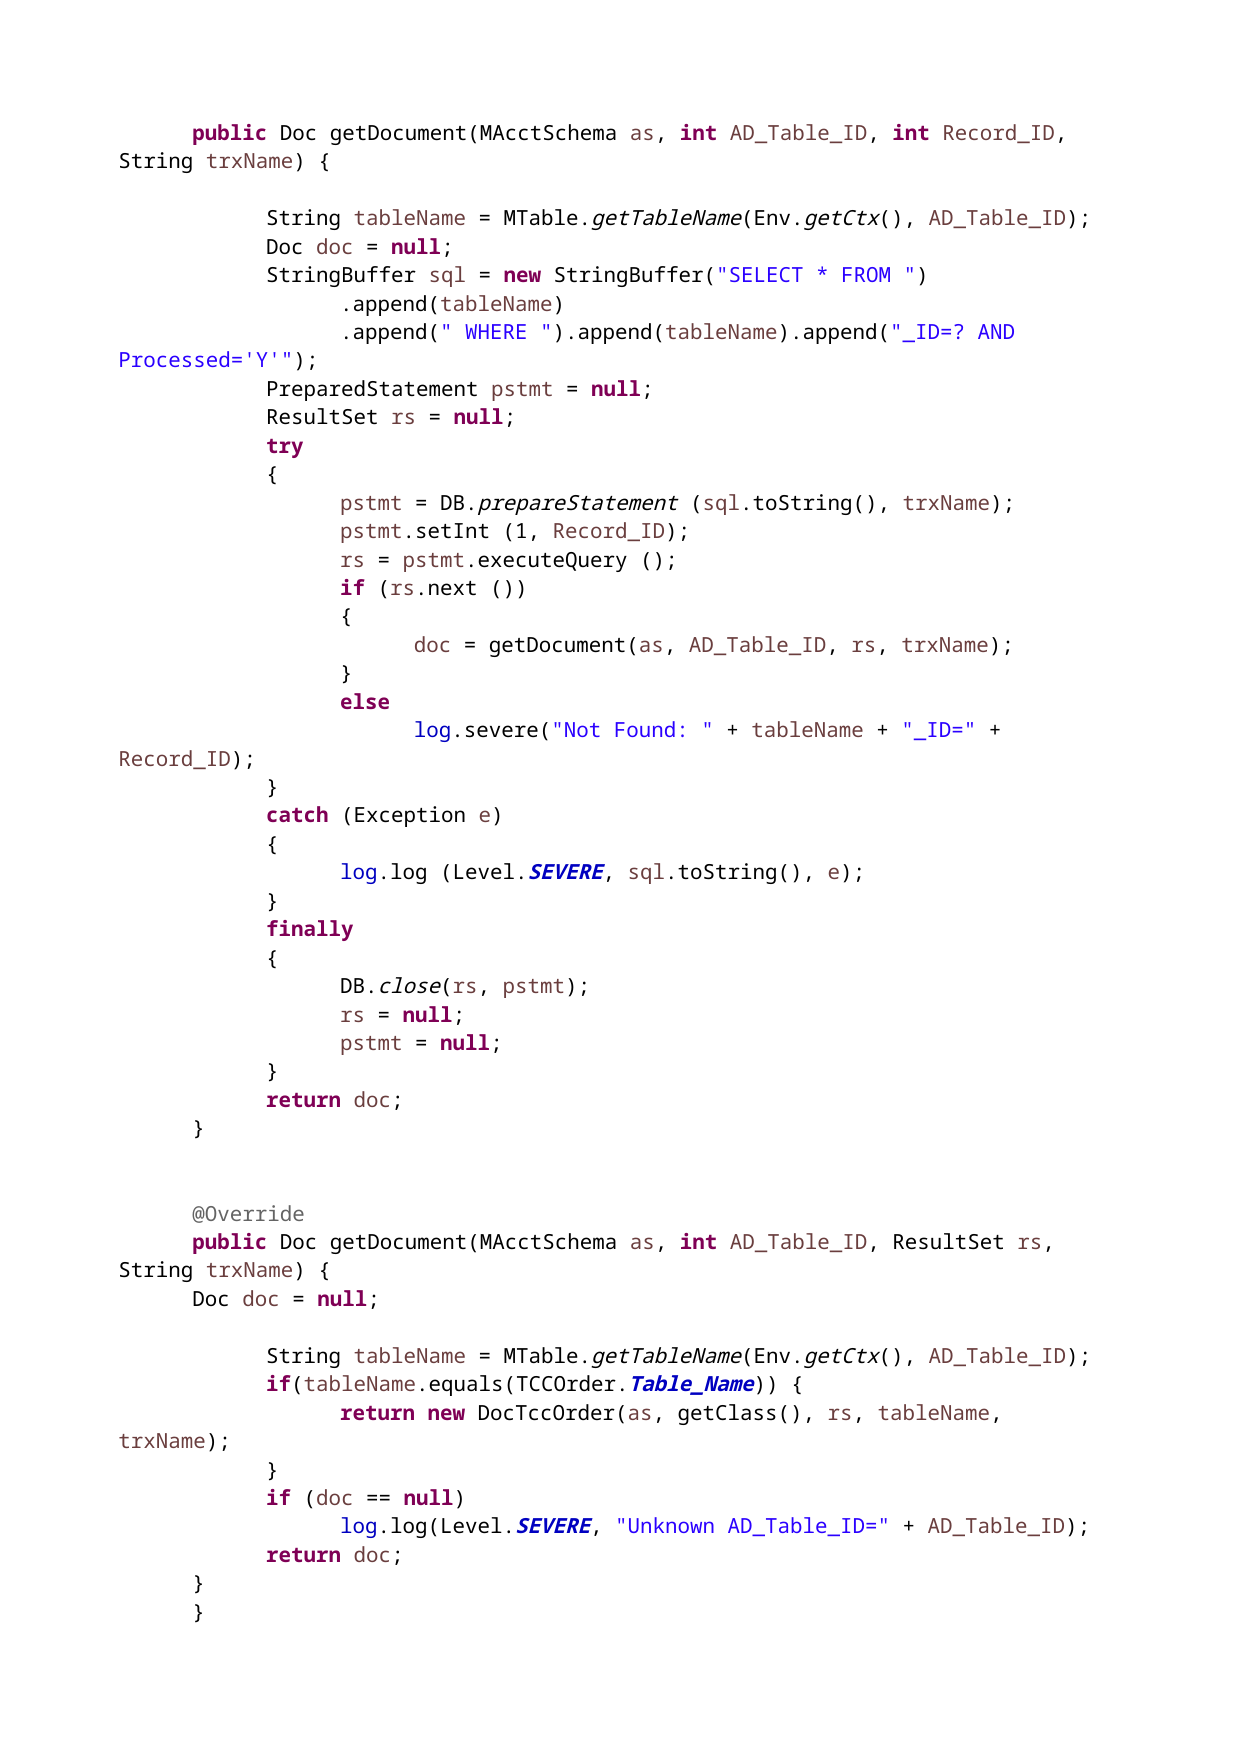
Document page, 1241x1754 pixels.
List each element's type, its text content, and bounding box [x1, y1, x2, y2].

text String tableName = MTable.getTableName(Env.getCtx(), AD_Table_ID); [118, 1341, 1122, 1369]
text log.log(Level.SEVERE, "Unknown AD_Table_ID=" + AD_Table_ID); [118, 1512, 1122, 1540]
text ResultSet rs = null; [118, 402, 1122, 431]
text pstmt = null; [118, 1028, 1122, 1057]
text DB.close(rs, pstmt); [118, 971, 1122, 1000]
text { [118, 829, 1122, 857]
text catch (Exception e) [118, 801, 1122, 829]
text if (doc == null) [118, 1483, 1122, 1512]
text } [118, 1568, 1122, 1597]
text StringBuffer sql = new StringBuffer("SELECT * FROM ") [118, 260, 1122, 289]
text } [118, 658, 1122, 687]
text } [118, 1057, 1122, 1085]
text } [118, 1597, 1122, 1625]
text { [118, 943, 1122, 971]
text rs = pstmt.executeQuery (); [118, 545, 1122, 573]
text } [118, 772, 1122, 801]
text { [118, 602, 1122, 630]
text log.severe("Not Found: " + tableName + "_ID=" + Record_ID); [118, 715, 1122, 772]
text } [118, 1455, 1122, 1483]
text return doc; [118, 1540, 1122, 1568]
text else [118, 687, 1122, 715]
text rs = null; [118, 1000, 1122, 1028]
text try [118, 431, 1122, 459]
text finally [118, 914, 1122, 943]
text log.log (Level.SEVERE, sql.toString(), e); [118, 857, 1122, 886]
text Doc doc = null; [118, 1284, 1122, 1312]
text PreparedStatement pstmt = null; [118, 374, 1122, 402]
text Doc doc = null; [118, 232, 1122, 260]
text return new DocTccOrder(as, getClass(), rs, tableName, trxName); [118, 1398, 1122, 1455]
text if (rs.next ()) [118, 573, 1122, 602]
text if(tableName.equals(TCCOrder.Table_Name)) { [118, 1369, 1122, 1398]
text } [118, 1113, 1122, 1142]
text String tableName = MTable.getTableName(Env.getCtx(), AD_Table_ID); [118, 203, 1122, 232]
text pstmt = DB.prepareStatement (sql.toString(), trxName); [118, 488, 1122, 516]
text public Doc getDocument(MAcctSchema as, int AD_Table_ID, ResultSet rs, String trxName) { [118, 1227, 1122, 1284]
text .append(tableName) [118, 289, 1122, 317]
text { [118, 459, 1122, 488]
text public Doc getDocument(MAcctSchema as, int AD_Table_ID, int Record_ID, String trxName) { [118, 118, 1122, 175]
text .append(" WHERE ").append(tableName).append("_ID=? AND Processed='Y'"); [118, 317, 1122, 374]
text return doc; [118, 1085, 1122, 1113]
text } [118, 886, 1122, 914]
text doc = getDocument(as, AD_Table_ID, rs, trxName); [118, 630, 1122, 658]
text @Override [118, 1199, 1122, 1227]
text pstmt.setInt (1, Record_ID); [118, 516, 1122, 545]
